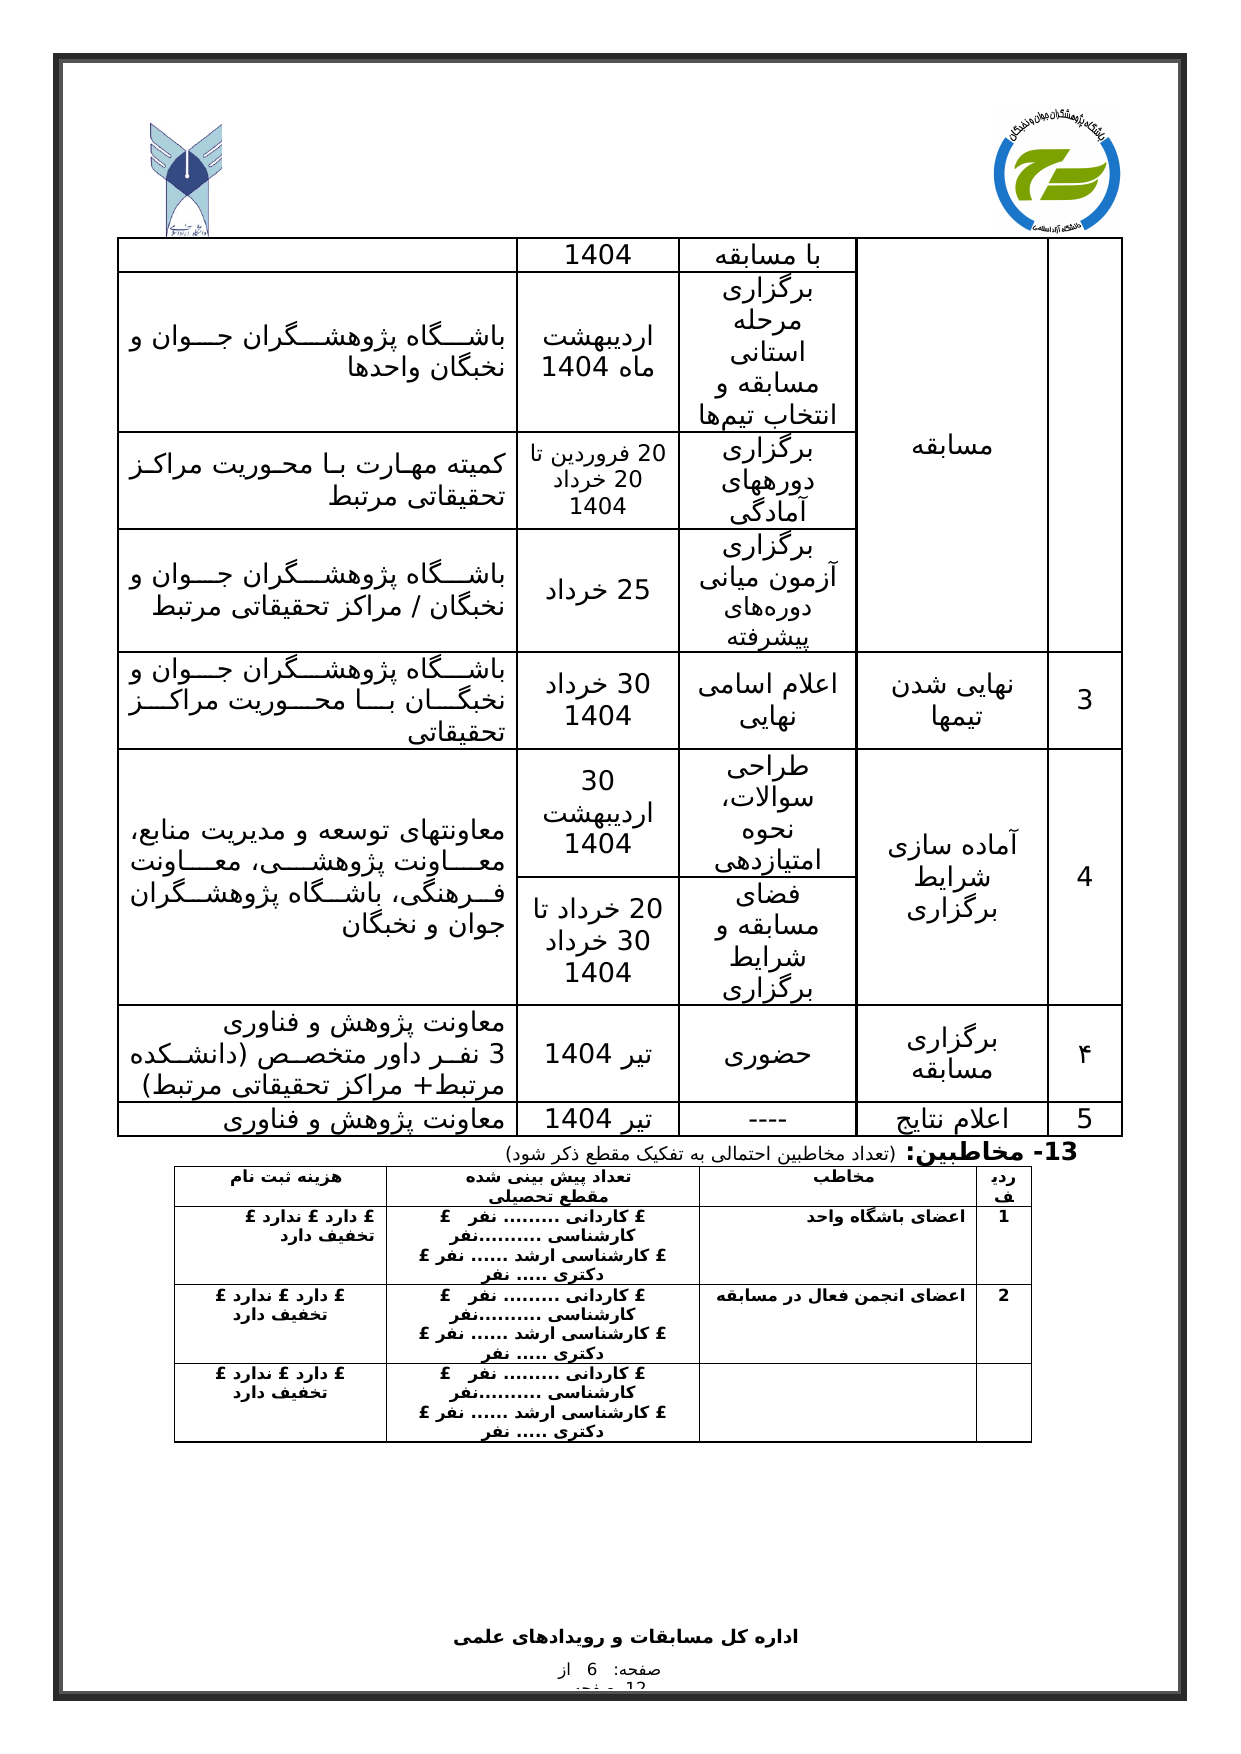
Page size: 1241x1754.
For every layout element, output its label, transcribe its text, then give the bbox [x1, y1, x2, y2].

table_cell 1 [977, 1207, 1031, 1284]
table_cell £ دارد £ ندارد £ تخفیف دارد [175, 1364, 386, 1441]
table_cell باشگاه پژوهشگران جوان و نخبگان با محوریت مراکز تحقیقاتی [119, 653, 516, 748]
table_cell [700, 1364, 976, 1441]
table_cell £ کاردانی ......... نفر £ کارشناسی ..........نفر £ کارشناسی ارشد ...... نفر £ دکتری ..... نفر [387, 1207, 699, 1284]
table_cell 5 [1049, 1103, 1121, 1135]
table_cell 4 [1049, 750, 1121, 1004]
table_cell طراحی سوالات، نحوه امتیازدهی [680, 750, 855, 876]
table_cell آماده سازی شرایط برگزاری [858, 750, 1047, 1004]
picture [992, 108, 1122, 237]
table_cell فضای مسابقه و شرایط برگزاری [680, 878, 855, 1004]
table_cell مسابقه [858, 239, 1047, 651]
table_cell 2 [977, 1285, 1031, 1363]
table_cell حضوری [680, 1006, 855, 1101]
table_cell £ دارد £ ندارد £ تخفیف دارد [175, 1207, 386, 1284]
table_cell £ کاردانی ......... نفر £ کارشناسی ..........نفر £ کارشناسی ارشد ...... نفر £ دکتری ..... نفر [387, 1364, 699, 1441]
table_cell ---- [680, 1103, 855, 1135]
table_cell 30 خرداد 1404 [518, 653, 678, 748]
table_cell معاونت پژوهش و فناوری 3 نفر داور متخصص (دانشکده مرتبط+ مراکز تحقیقاتی مرتبط) [119, 1006, 516, 1101]
table_cell 25 خرداد [518, 530, 678, 651]
table_header مخاطب [700, 1167, 976, 1206]
table_cell باشگاه پژوهشگران جوان و نخبگان واحدها [119, 273, 516, 431]
table_cell 20 فروردین تا 20 خرداد 1404 [518, 433, 678, 527]
table_cell £ دارد £ ندارد £ تخفیف دارد [175, 1285, 386, 1363]
table_cell اعضای انجمن فعال در مسابقه [700, 1285, 976, 1363]
table_cell [119, 239, 516, 271]
table_cell ۴ [1049, 1006, 1121, 1101]
table_cell معاونت پژوهش و فناوری [119, 1103, 516, 1135]
table_header هزینه ثبت نام [175, 1167, 386, 1206]
table_cell برگزاری آزمون میانی دوره‌های پیشرفته [680, 530, 855, 651]
table_cell اعلام نتایج [858, 1103, 1047, 1135]
table_cell تیر 1404 [518, 1006, 678, 1101]
table_cell با مسابقه [680, 239, 855, 271]
table_cell اردیبهشت ماه 1404 [518, 273, 678, 431]
table_cell باشگاه پژوهشگران جوان و نخبگان / مراکز تحقیقاتی مرتبط [119, 530, 516, 651]
table_cell برگزاری مرحله استانی مسابقه و انتخاب تیم‌ها [680, 273, 855, 431]
table_cell برگزاری مسابقه [858, 1006, 1047, 1101]
table_header تعداد پیش بینی شده مقطع تحصیلی [387, 1167, 699, 1206]
table_cell [977, 1364, 1031, 1441]
table_header ردیف [977, 1167, 1031, 1206]
table_cell اعلام اسامی نهایی [680, 653, 855, 748]
table_cell اعضای باشگاه واحد [700, 1207, 976, 1284]
table_cell £ کاردانی ......... نفر £ کارشناسی ..........نفر £ کارشناسی ارشد ...... نفر £ دکتری ..... نفر [387, 1285, 699, 1363]
table_cell 3 [1049, 653, 1121, 748]
table_cell نهایی شدن تیم­ها [858, 653, 1047, 748]
table_cell 30 اردیبهشت 1404 [518, 750, 678, 876]
table_cell کمیته مهارت با محوریت مراکز تحقیقاتی مرتبط [119, 433, 516, 527]
table_cell 20 فروردین 1404 [518, 239, 678, 271]
table_cell برگزاری دوره­های آمادگی [680, 433, 855, 527]
table_cell معاونت­های توسعه و مدیریت منابع، معاونت پژوهشی، معاونت فرهنگی، باشگاه پژوهشگران جوان و نخبگان [119, 750, 516, 1004]
table_cell تیر 1404 [518, 1103, 678, 1135]
text 13- مخاطبین: (تعداد مخاطبین احتمالی به تفکیک مقطع ذکر شود) [162, 1137, 1078, 1166]
picture [150, 122, 224, 237]
table_cell 20 خرداد تا 30 خرداد 1404 [518, 878, 678, 1004]
table_cell [1049, 239, 1121, 651]
